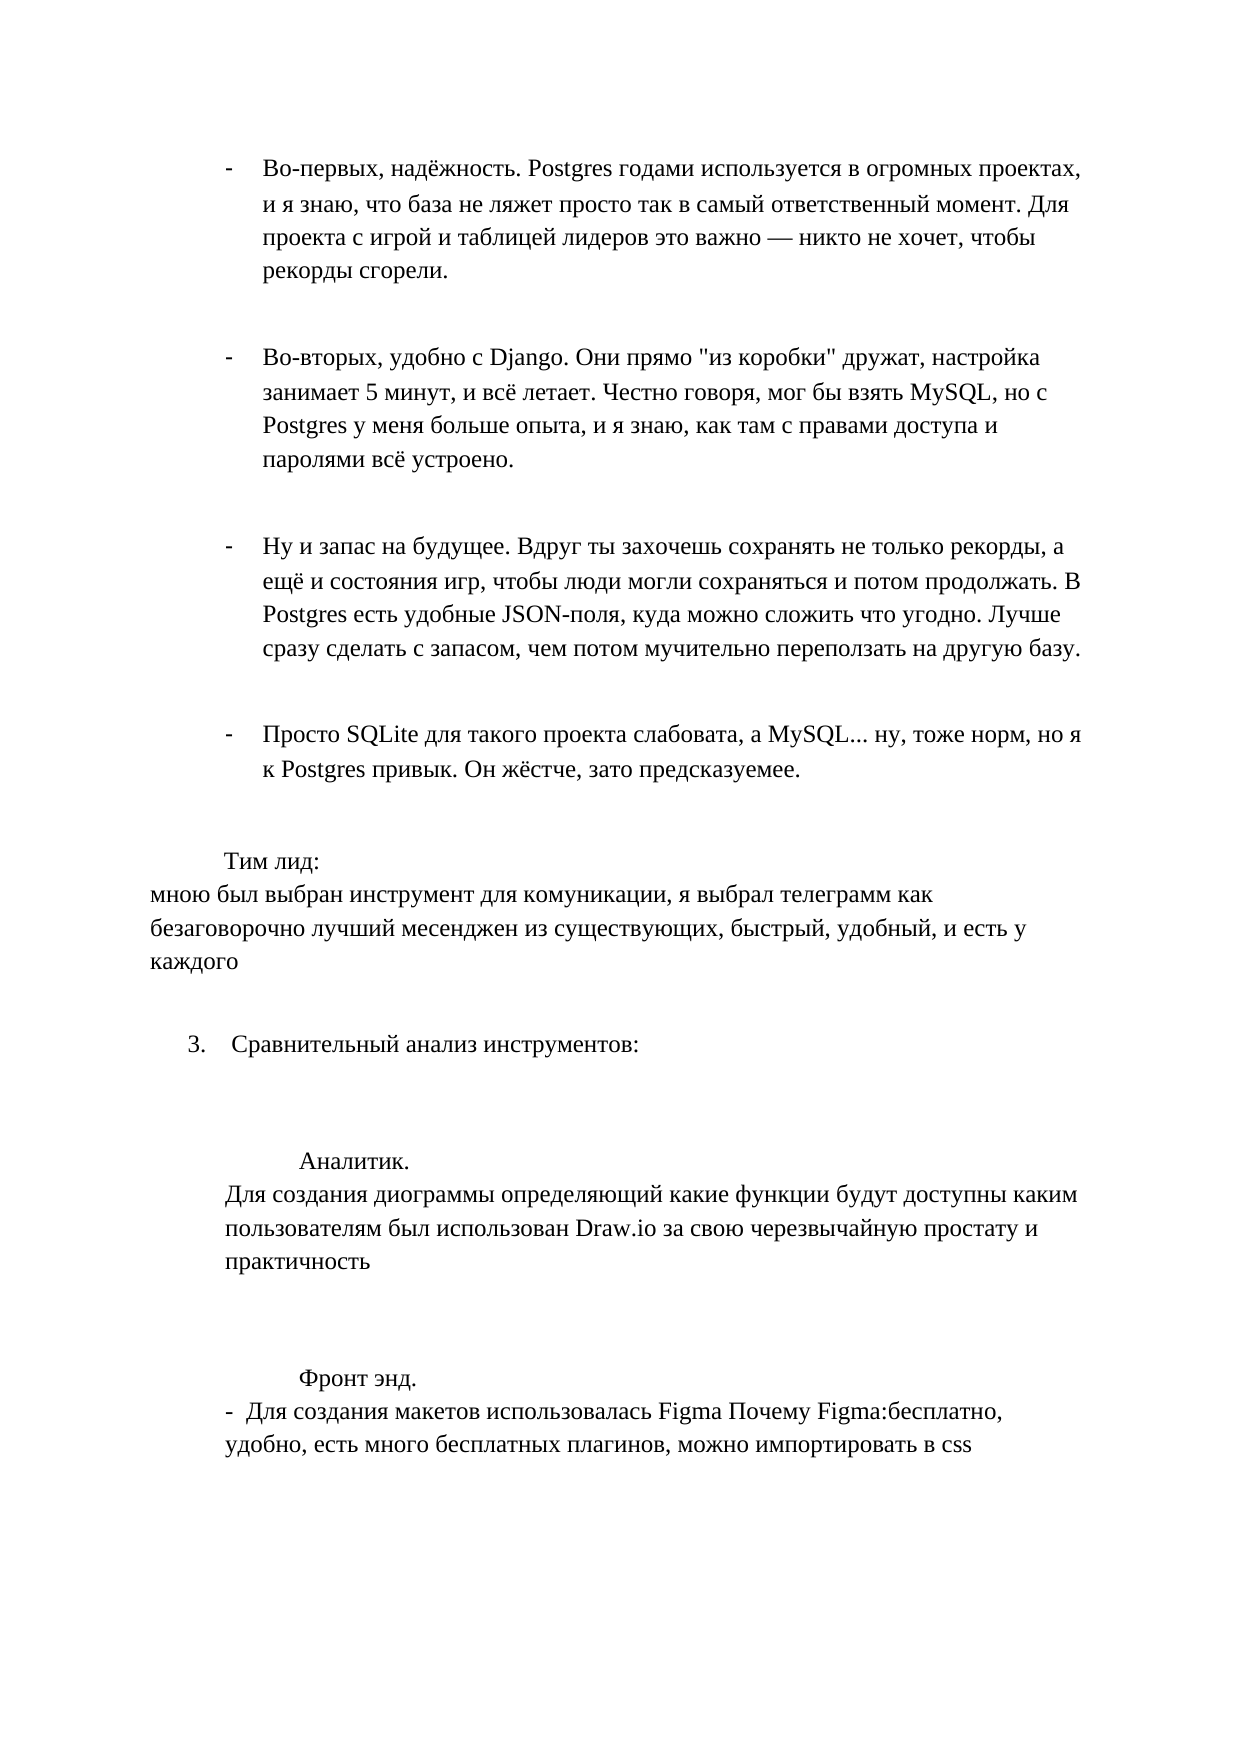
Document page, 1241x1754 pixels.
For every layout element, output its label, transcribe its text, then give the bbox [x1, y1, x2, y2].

list Фронт энд. - Для создания макетов использовалась Figma Почему Figma:бесплатно, удобно, есть много бесплатных плагинов, можно импортировать в css [225, 1296, 1090, 1458]
list Во-первых, надёжность. Postgres годами используется в огромных проектах, и я знаю, что база не ляжет просто так в самый ответственный момент. Для проекта с игрой и таблицей лидеров это важно — никто не хочет, чтобы рекорды сгорели. [225, 150, 1090, 284]
list Тим лид: мною был выбран инструмент для комуникации, я выбрал телеграмм как безаговорочно лучший месенджен из существующих, быстрый, удобный, и есть у каждого [150, 813, 1090, 1008]
list Во-вторых, удобно с Django. Они прямо "из коробки" дружат, настройка занимает 5 минут, и всё летает. Честно говоря, мог бы взять MySQL, но с Postgres у меня больше опыта, и я знаю, как там с правами доступа и паролями всё устроено. [225, 339, 1090, 473]
list Просто SQLite для такого проекта слабовата, а MySQL... ну, тоже норм, но я к Postgres привык. Он жёстче, зато предсказуемее. [225, 716, 1090, 783]
list Аналитик. Для создания диограммы определяющий какие функции будут доступны каким пользователям был использован Draw.io за свою черезвычайную простату и практичность [225, 1079, 1090, 1275]
list Сравнительный анализ инструментов: [187, 1029, 1090, 1058]
list Ну и запас на будущее. Вдруг ты захочешь сохранять не только рекорды, а ещё и состояния игр, чтобы люди могли сохраняться и потом продолжать. В Postgres есть удобные JSON-поля, куда можно сложить что угодно. Лучше сразу сделать с запасом, чем потом мучительно переползать на другую базу. [225, 527, 1090, 661]
